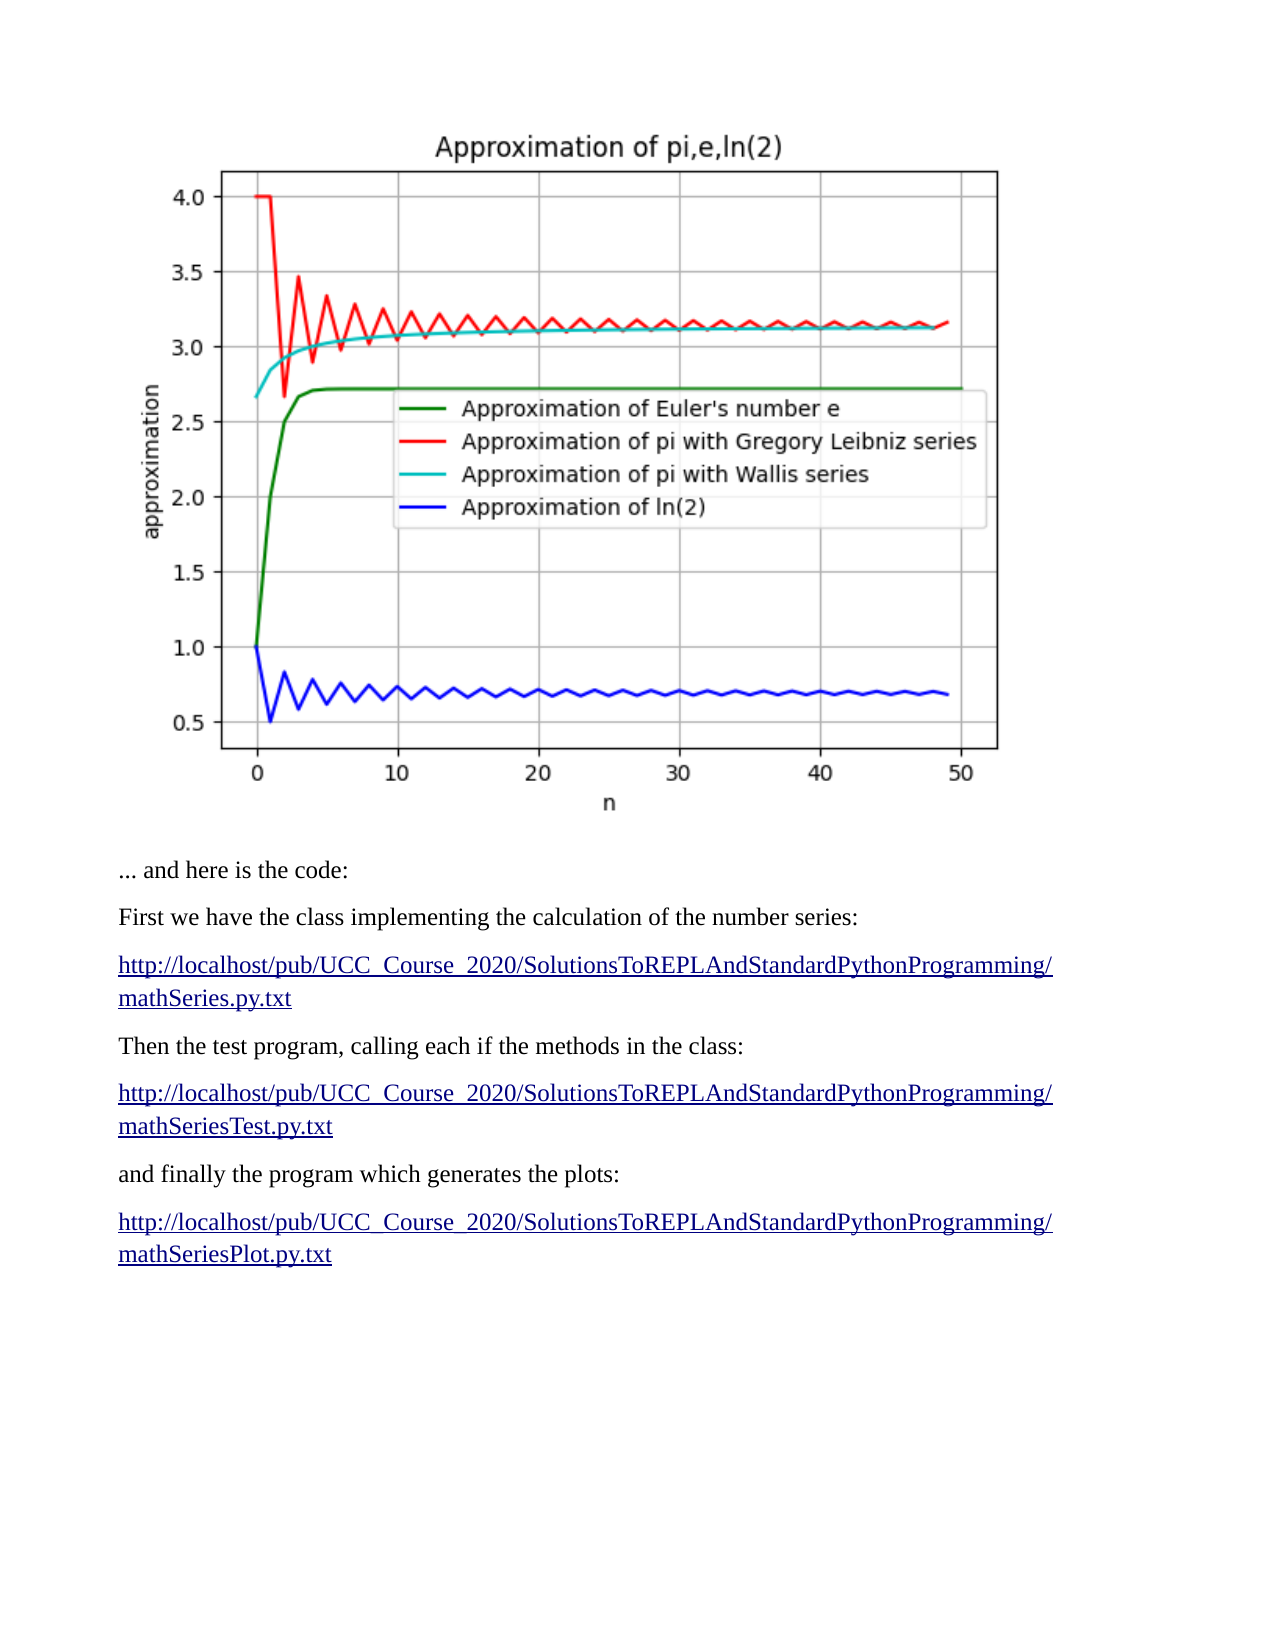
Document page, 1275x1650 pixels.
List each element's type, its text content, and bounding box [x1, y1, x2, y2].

picture [118, 118, 1061, 831]
text First we have the class implementing the calculation of the number series: [118, 902, 1157, 931]
text ... and here is the code: [118, 855, 1157, 884]
text Then the test program, calling each if the methods in the class: [118, 1031, 1157, 1059]
text and finally the program which generates the plots: [118, 1159, 1157, 1188]
text http://localhost/pub/UCC_Course_2020/SolutionsToREPLAndStandardPythonProgramming/mathSeriesPlot.py.txt [118, 1207, 1157, 1268]
text http://localhost/pub/UCC_Course_2020/SolutionsToREPLAndStandardPythonProgramming/mathSeries.py.txt [118, 950, 1157, 1012]
text http://localhost/pub/UCC_Course_2020/SolutionsToREPLAndStandardPythonProgramming/mathSeriesTest.py.txt [118, 1078, 1157, 1140]
